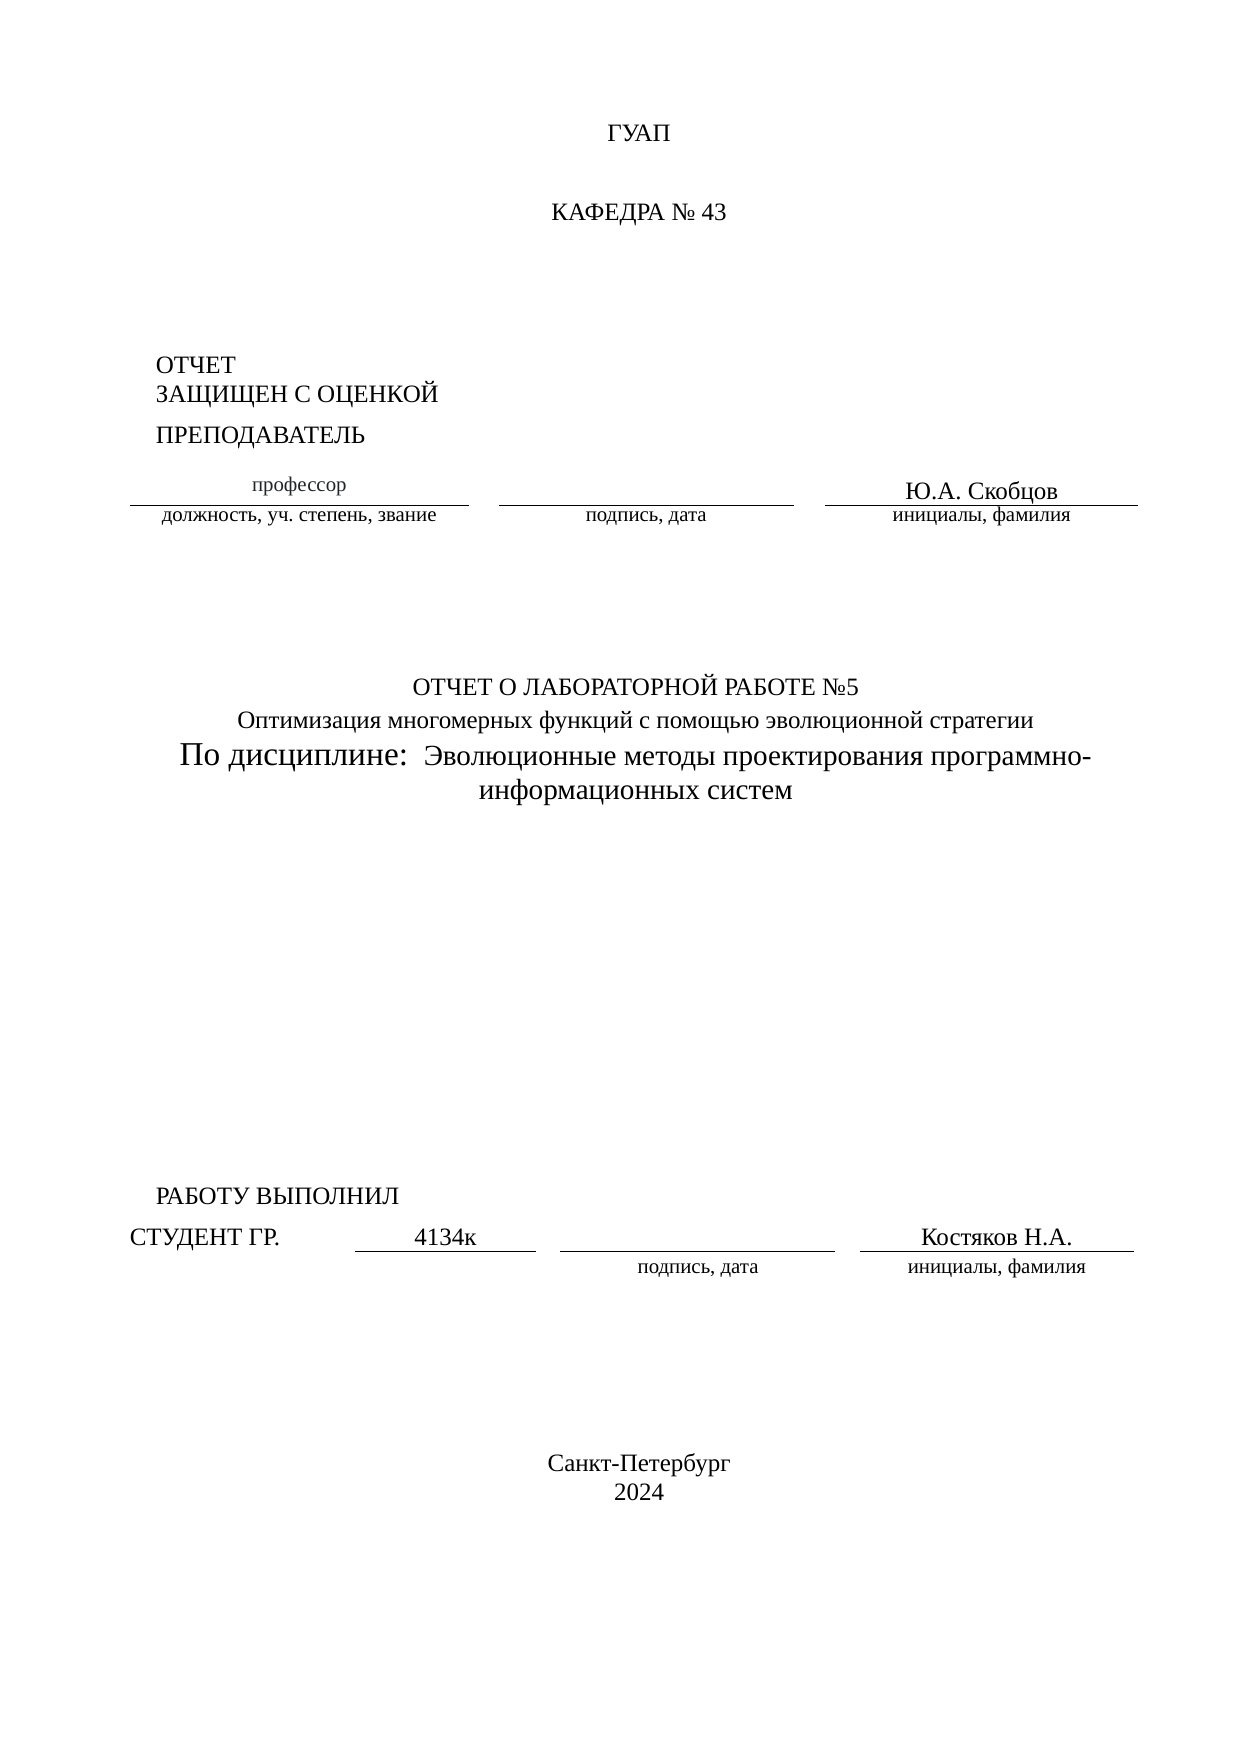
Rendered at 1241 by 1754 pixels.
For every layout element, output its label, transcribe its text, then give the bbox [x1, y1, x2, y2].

table_cell [835, 1251, 860, 1281]
table_header [536, 1210, 560, 1251]
table_header [469, 464, 499, 505]
text КАФЕДРА № 43 [156, 197, 1122, 226]
table_cell [469, 505, 499, 525]
table_header профессор [130, 464, 468, 505]
table_header Костяков Н.А. [860, 1210, 1133, 1251]
table_cell должность, уч. степень, звание [130, 506, 468, 525]
table_cell инициалы, фамилия [860, 1252, 1133, 1281]
table_cell [138, 919, 1133, 977]
table_cell подпись, дата [499, 506, 793, 525]
table_header СТУДЕНТ ГР. [130, 1210, 355, 1251]
table_cell [536, 1251, 560, 1281]
table_header [794, 464, 825, 505]
text 2024 [118, 1477, 1122, 1535]
table_cell [130, 1251, 355, 1281]
text Санкт-Петербург [156, 1448, 1122, 1477]
table_header [560, 1210, 835, 1251]
table_cell [138, 977, 1133, 1006]
table_header ОТЧЕТ О ЛАБОРАТОРНОЙ РАБОТЕ №5 Оптимизация многомерных функций с помощью эволюционной стратегии [138, 573, 1133, 734]
table_cell [355, 1252, 536, 1281]
text ГУАП [156, 118, 1122, 147]
table_cell инициалы, фамилия [825, 506, 1138, 525]
table_cell подпись, дата [560, 1252, 835, 1281]
table_header [835, 1210, 860, 1251]
table_header Ю.А. Скобцов [825, 464, 1138, 505]
text РАБОТУ ВЫПОЛНИЛ [156, 1181, 1122, 1210]
table_cell По дисциплине: Эволюционные методы проектирования программно-информационных систем [138, 734, 1133, 919]
text ОТЧЕТ ЗАЩИЩЕН С ОЦЕНКОЙ [156, 351, 1122, 408]
table_header 4134к [355, 1210, 536, 1251]
text ПРЕПОДАВАТЕЛЬ [156, 421, 1122, 449]
table_cell [794, 505, 825, 525]
table_header [499, 464, 793, 505]
